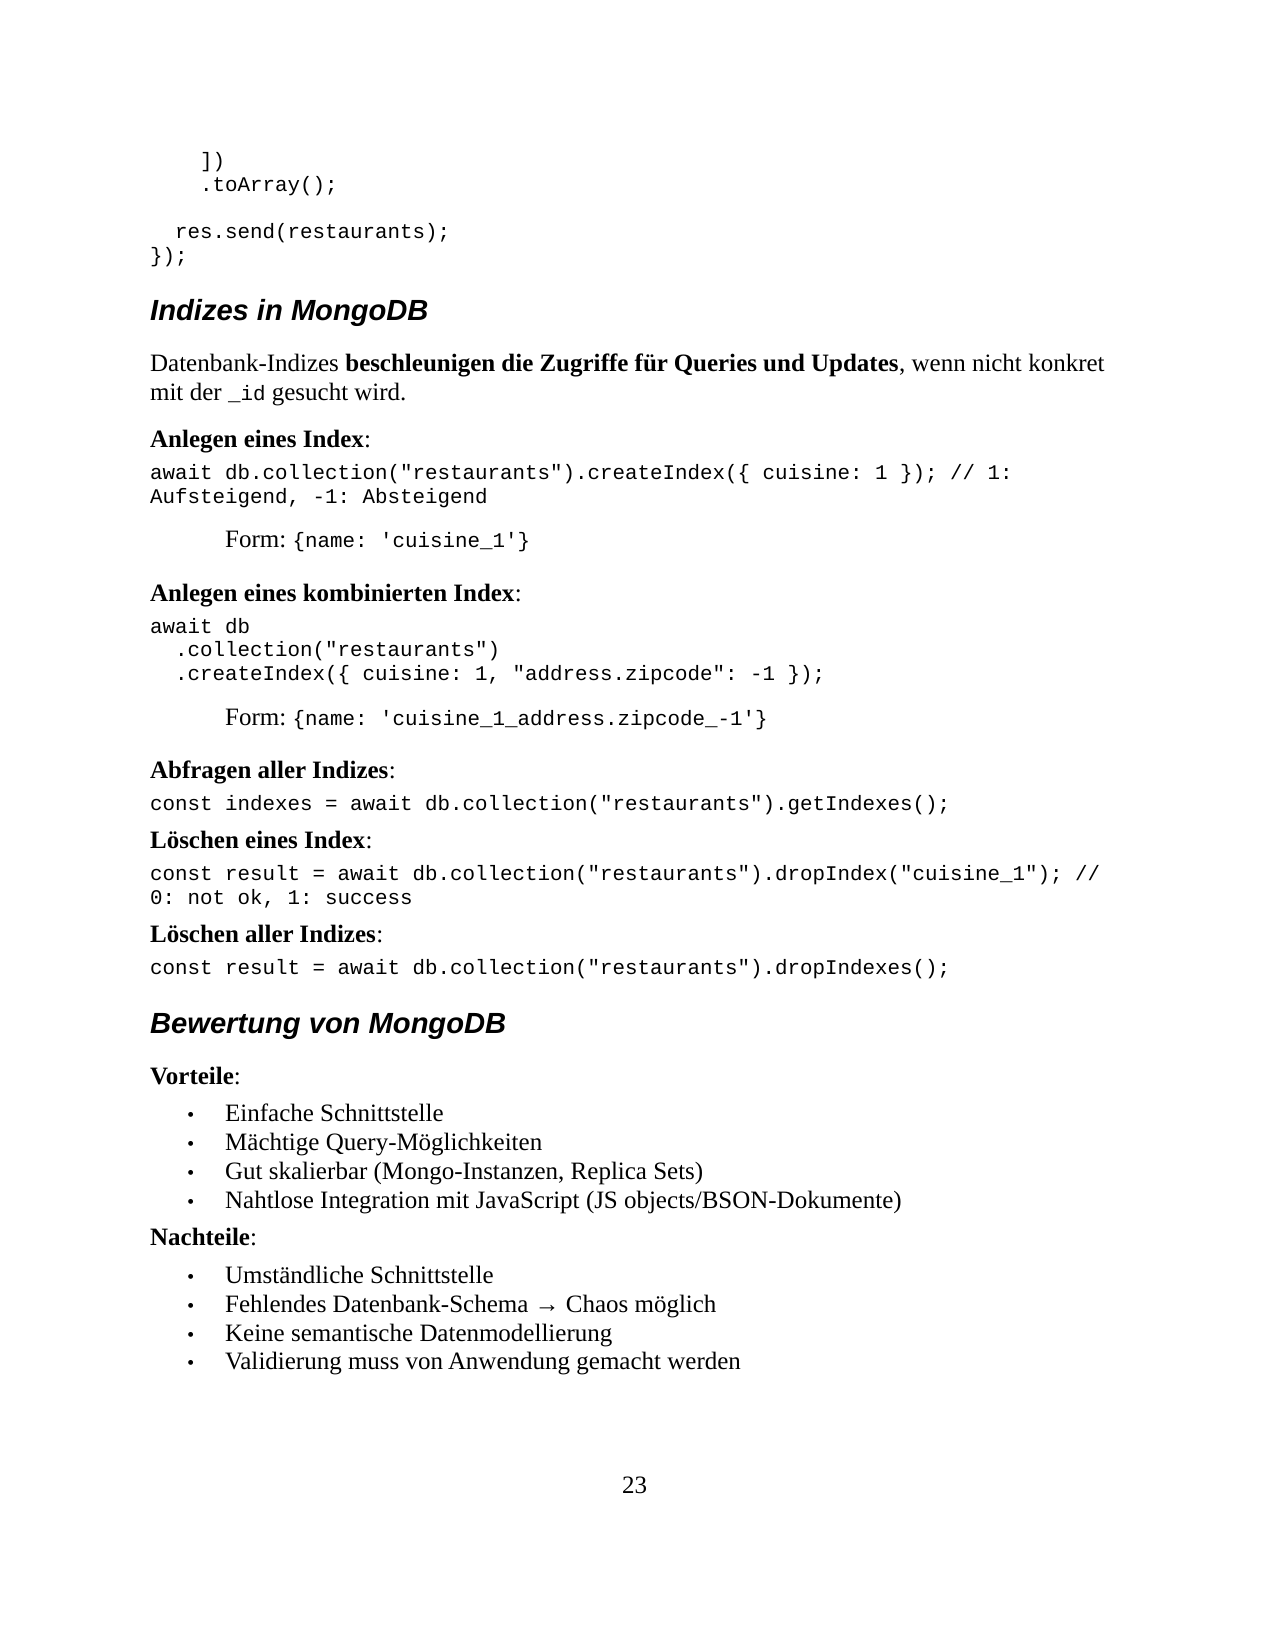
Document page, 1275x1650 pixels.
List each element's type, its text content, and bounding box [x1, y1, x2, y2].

subtitle Indizes in MongoDB [150, 293, 1125, 327]
text }); [150, 244, 1125, 268]
text res.send(restaurants); [150, 221, 1125, 244]
text const result = await db.collection("restaurants").dropIndex("cuisine_1"); // 0: not ok, 1: success [150, 863, 1125, 911]
text Form: {name: 'cuisine_1'} [225, 524, 1125, 554]
text await db [150, 616, 1125, 639]
text Löschen aller Indizes: [150, 919, 1125, 948]
list Einfache Schnittstelle [187, 1098, 1125, 1127]
list Gut skalierbar (Mongo-Instanzen, Replica Sets) [187, 1156, 1125, 1185]
text Abfragen aller Indizes: [150, 755, 1125, 784]
text Anlegen eines kombinierten Index: [150, 578, 1125, 607]
text Anlegen eines Index: [150, 424, 1125, 453]
list Validierung muss von Anwendung gemacht werden [187, 1346, 1125, 1375]
list Mächtige Query-Möglichkeiten [187, 1127, 1125, 1156]
text Datenbank-Indizes beschleunigen die Zugriffe für Queries und Updates, wenn nicht konkret mit der _id gesucht wird. [150, 348, 1125, 407]
text .toArray(); [150, 174, 1125, 197]
list Umständliche Schnittstelle [187, 1260, 1125, 1289]
text .createIndex({ cuisine: 1, "address.zipcode": -1 }); [150, 663, 1125, 687]
text const indexes = await db.collection("restaurants").getIndexes(); [150, 793, 1125, 817]
list Fehlendes Datenbank-Schema → Chaos möglich [187, 1289, 1125, 1318]
text .collection("restaurants") [150, 639, 1125, 663]
text Form: {name: 'cuisine_1_address.zipcode_-1'} [225, 702, 1125, 731]
text await db.collection("restaurants").createIndex({ cuisine: 1 }); // 1: Aufsteigend, -1: Absteigend [150, 462, 1125, 509]
subtitle Bewertung von MongoDB [150, 1006, 1125, 1039]
list Keine semantische Datenmodellierung [187, 1318, 1125, 1346]
list Nahtlose Integration mit JavaScript (JS objects/BSON-Dokumente) [187, 1185, 1125, 1213]
text Vorteile: [150, 1061, 1125, 1089]
text Löschen eines Index: [150, 826, 1125, 854]
text ]) [150, 150, 1125, 174]
text Nachteile: [150, 1222, 1125, 1251]
text const result = await db.collection("restaurants").dropIndexes(); [150, 957, 1125, 981]
